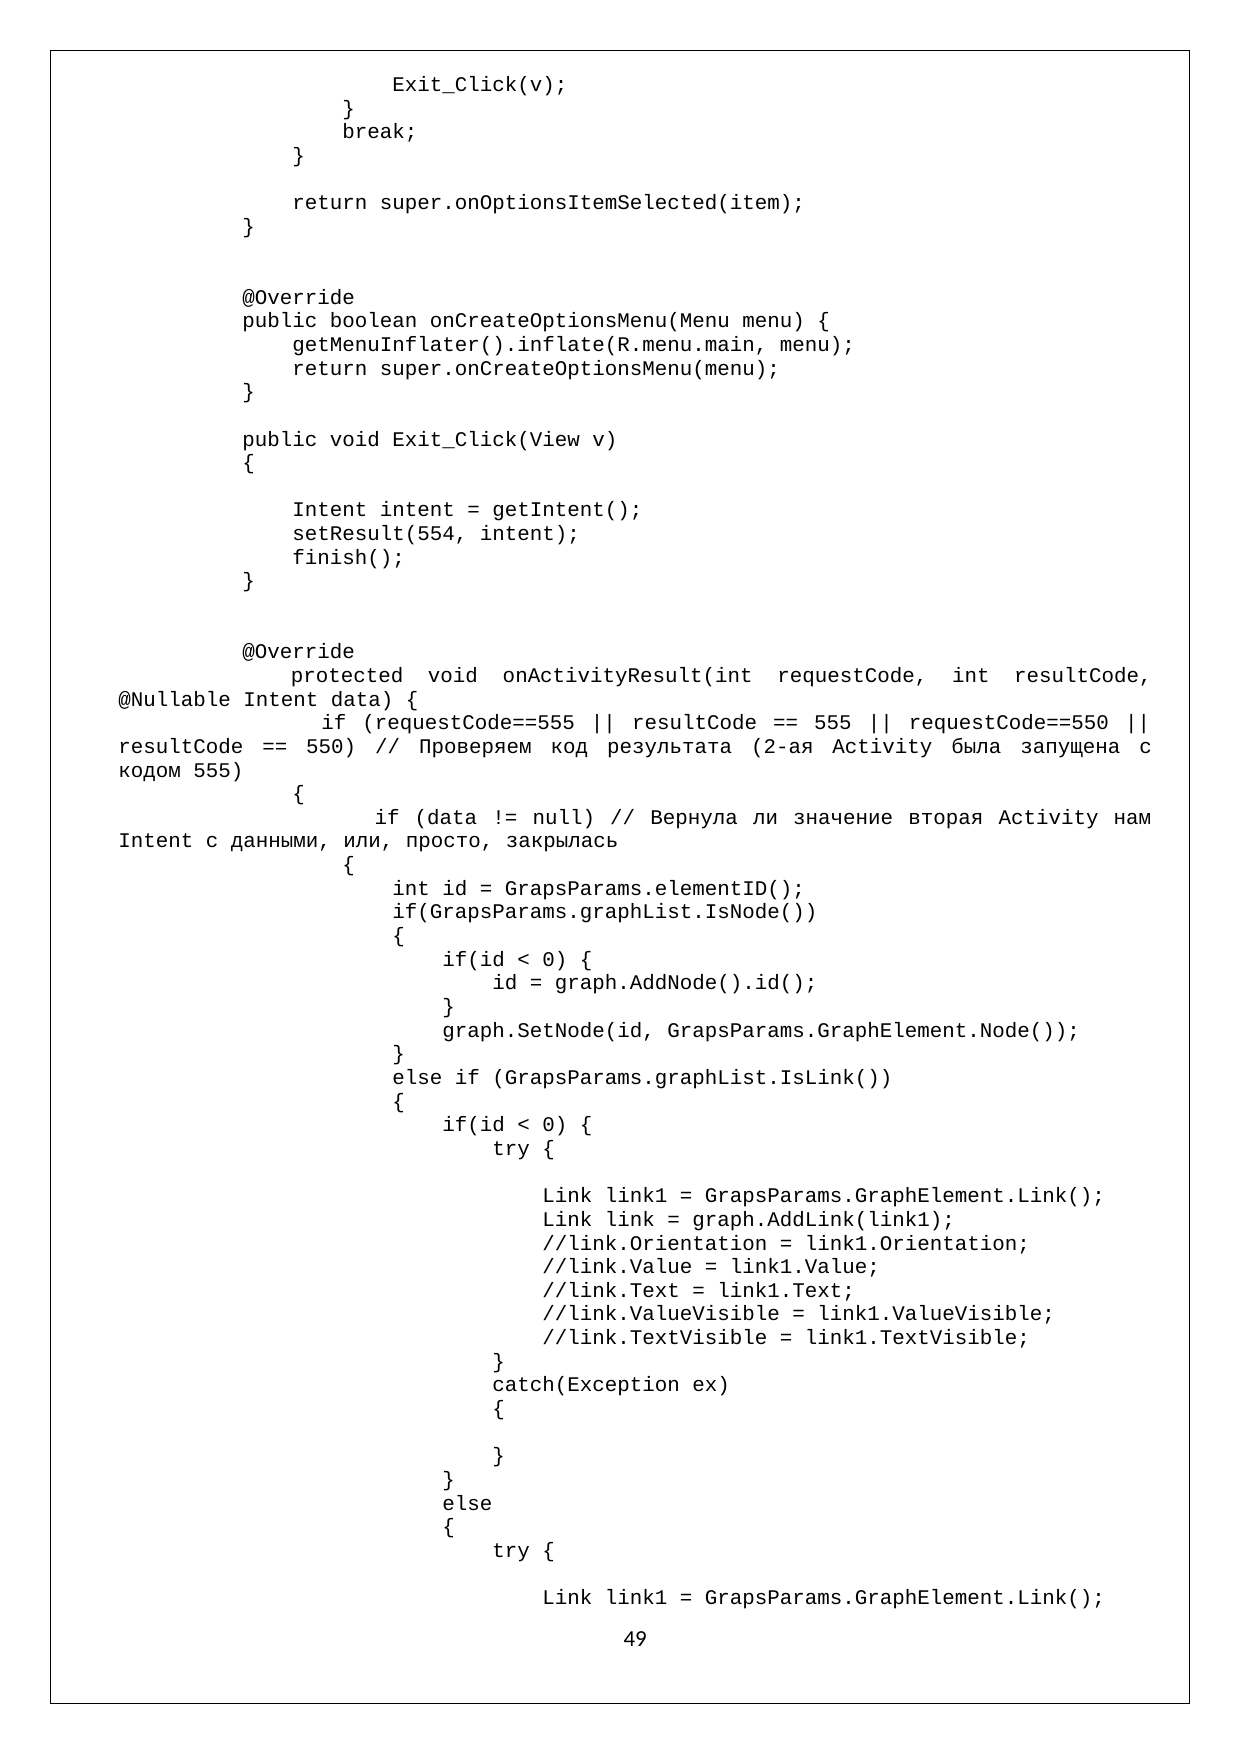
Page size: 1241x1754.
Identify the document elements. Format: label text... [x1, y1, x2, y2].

text //link.ValueVisible = link1.ValueVisible; [118, 1303, 1152, 1327]
text Link link = graph.AddLink(link1); [118, 1209, 1152, 1232]
text catch(Exception ex) [118, 1374, 1152, 1398]
text @Override [118, 641, 1152, 665]
text id = graph.AddNode().id(); [118, 972, 1152, 996]
text //link.TextVisible = link1.TextVisible; [118, 1327, 1152, 1351]
text } [118, 381, 1152, 405]
text setResult(554, intent); [118, 523, 1152, 547]
text //link.Text = link1.Text; [118, 1280, 1152, 1303]
text return super.onOptionsItemSelected(item); [118, 192, 1152, 216]
text } [118, 1469, 1152, 1493]
text } [118, 97, 1152, 121]
text Link link1 = GrapsParams.GraphElement.Link(); [118, 1587, 1152, 1611]
text public void Exit_Click(View v) [118, 428, 1152, 452]
text if(id < 0) { [118, 949, 1152, 972]
text if(GrapsParams.graphList.IsNode()) [118, 901, 1152, 925]
text try { [118, 1540, 1152, 1563]
text @Override [118, 287, 1152, 310]
text getMenuInflater().inflate(R.menu.main, menu); [118, 334, 1152, 358]
text { [118, 452, 1152, 476]
text Link link1 = GrapsParams.GraphElement.Link(); [118, 1185, 1152, 1209]
text if(id < 0) { [118, 1114, 1152, 1138]
text Exit_Click(v); [118, 74, 1152, 97]
text } [118, 1043, 1152, 1067]
text { [118, 925, 1152, 949]
text { [118, 783, 1152, 807]
text { [118, 854, 1152, 878]
text return super.onCreateOptionsMenu(menu); [118, 358, 1152, 381]
text } [118, 570, 1152, 594]
text } [118, 145, 1152, 168]
text Intent intent = getIntent(); [118, 499, 1152, 523]
text { [118, 1091, 1152, 1114]
text //link.Orientation = link1.Orientation; [118, 1232, 1152, 1256]
text public boolean onCreateOptionsMenu(Menu menu) { [118, 310, 1152, 334]
text //link.Value = link1.Value; [118, 1256, 1152, 1280]
text else if (GrapsParams.graphList.IsLink()) [118, 1067, 1152, 1091]
text } [118, 1351, 1152, 1374]
text int id = GrapsParams.elementID(); [118, 878, 1152, 901]
text } [118, 1445, 1152, 1469]
text } [118, 216, 1152, 239]
text try { [118, 1138, 1152, 1162]
text } [118, 996, 1152, 1020]
text protected void onActivityResult(int requestCode, int resultCode, @Nullable Intent data) { [118, 665, 1152, 712]
text finish(); [118, 547, 1152, 570]
text else [118, 1493, 1152, 1516]
text break; [118, 121, 1152, 145]
text graph.SetNode(id, GrapsParams.GraphElement.Node()); [118, 1020, 1152, 1043]
text { [118, 1516, 1152, 1540]
text { [118, 1398, 1152, 1422]
text if (requestCode==555 || resultCode == 555 || requestCode==550 || resultCode == 550) // Проверяем код результата (2-ая Activity была запущена с кодом 555) [118, 712, 1152, 783]
text if (data != null) // Вернула ли значение вторая Activity нам Intent с данными, или, просто, закрылась [118, 807, 1152, 854]
